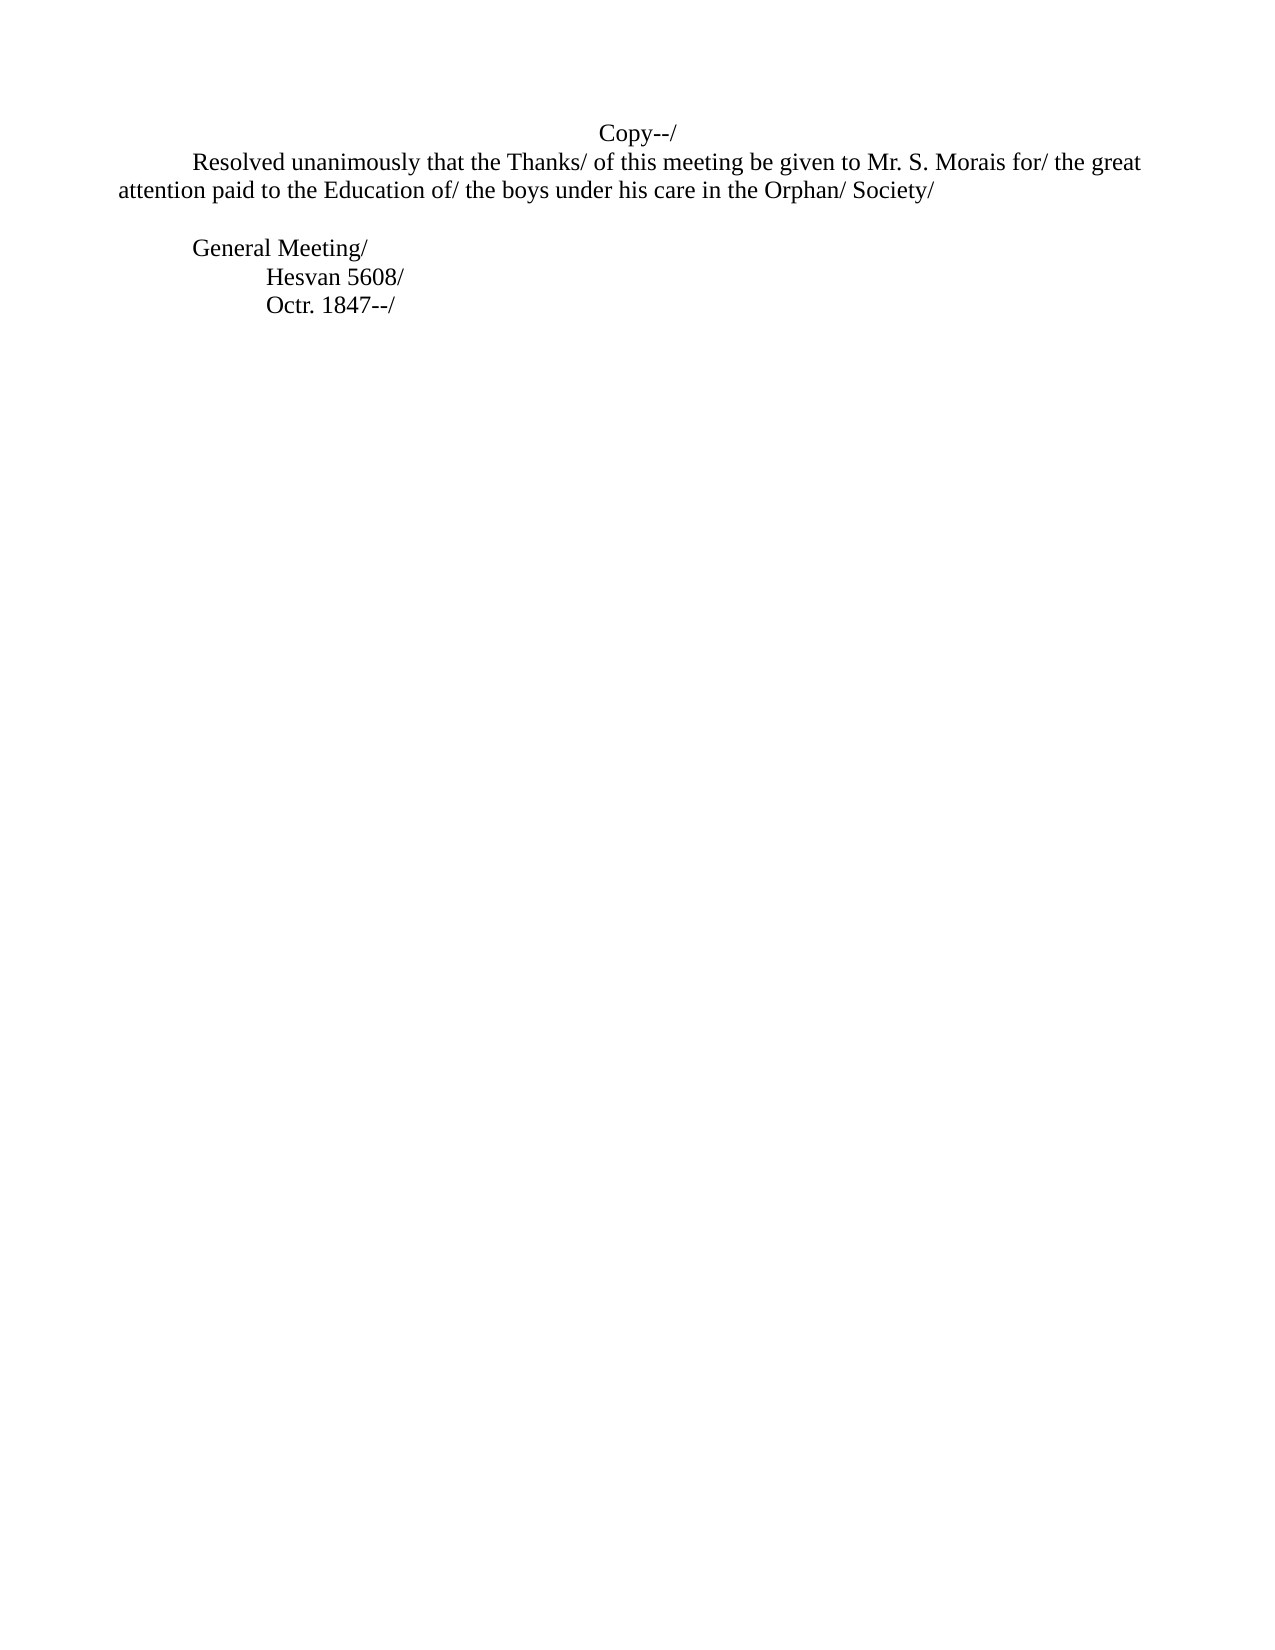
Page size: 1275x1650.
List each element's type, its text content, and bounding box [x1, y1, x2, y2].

text Hesvan 5608/ [118, 262, 1157, 291]
text Resolved unanimously that the Thanks/ of this meeting be given to Mr. S. Morais for/ the great attention paid to the Education of/ the boys under his care in the Orphan/ Society/ [118, 147, 1157, 204]
text Octr. 1847--/ [118, 291, 1157, 319]
text Copy--/ [118, 118, 1157, 147]
text General Meeting/ [118, 233, 1157, 262]
